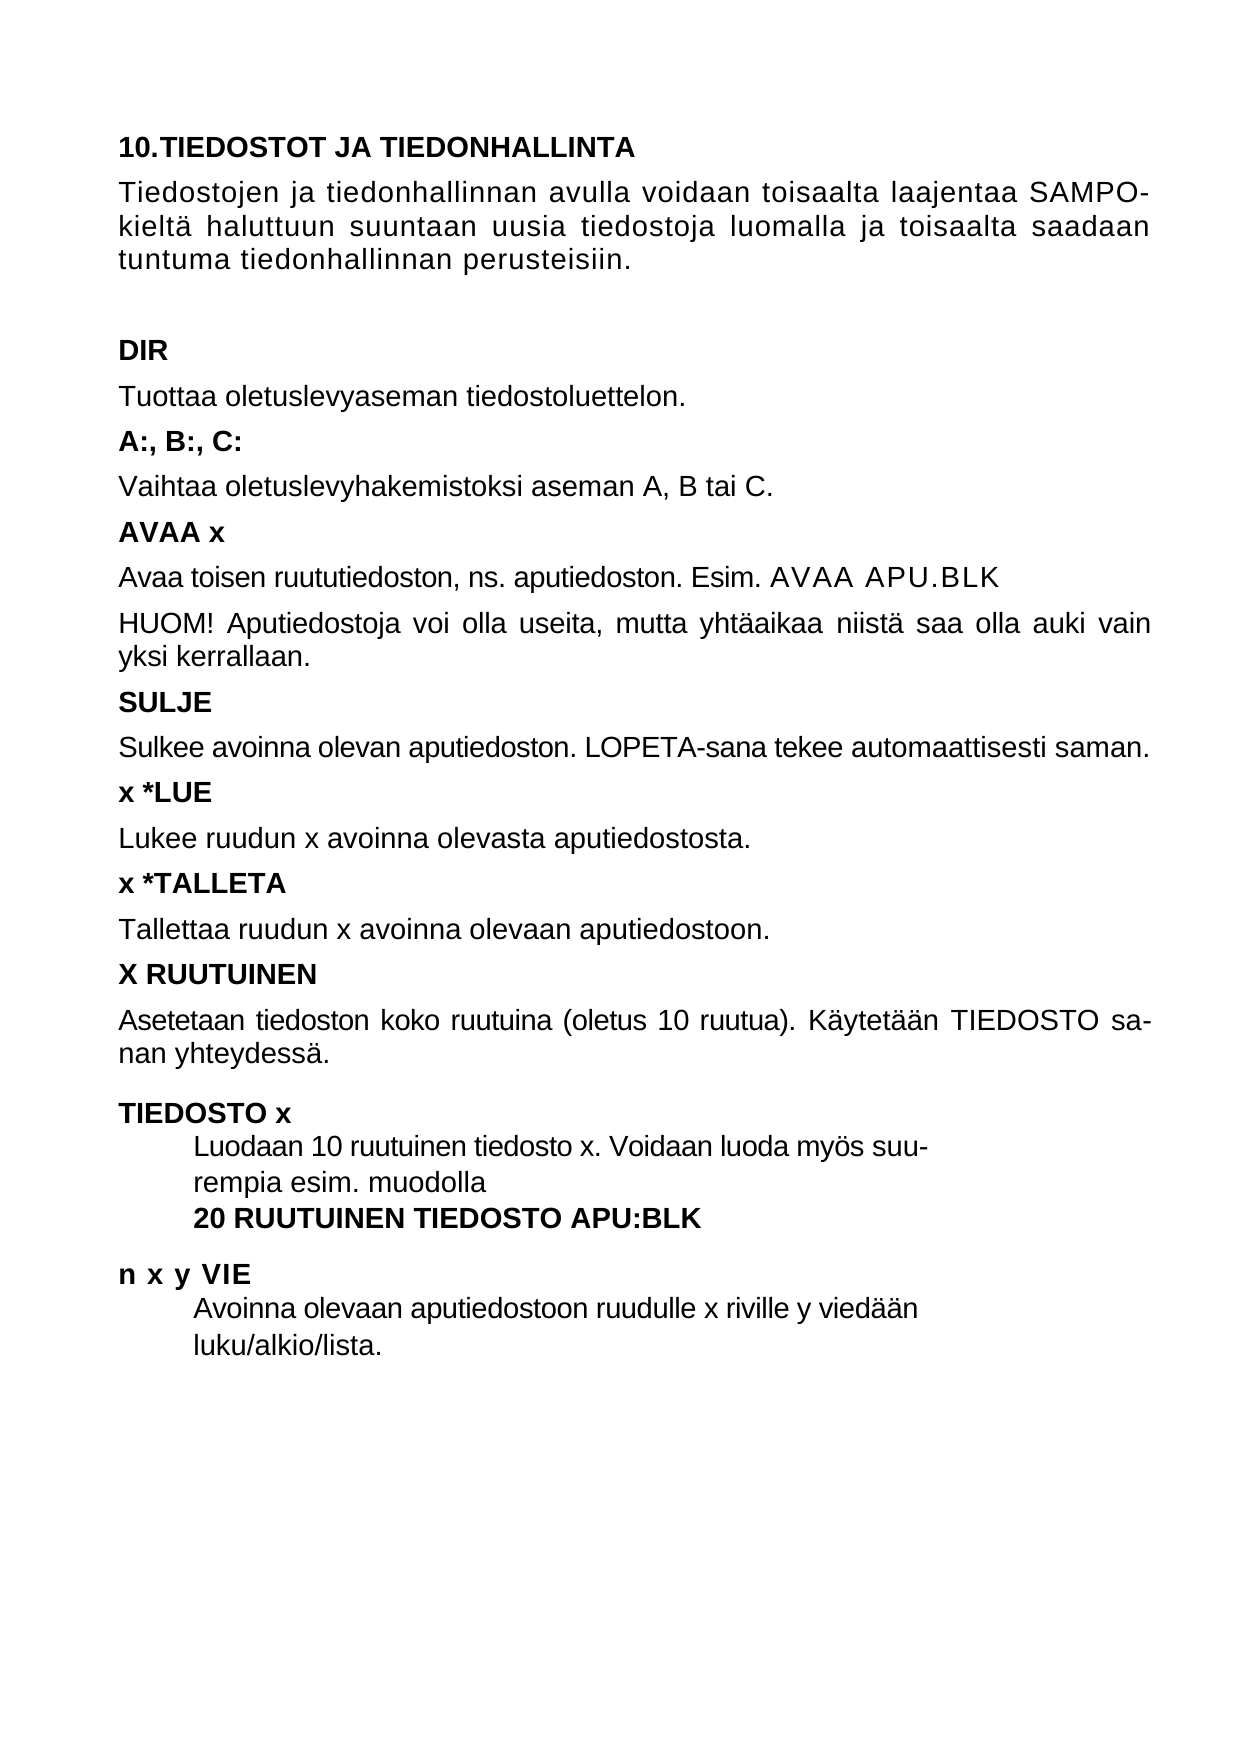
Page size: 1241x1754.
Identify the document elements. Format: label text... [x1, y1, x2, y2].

text SULJE [118, 685, 1152, 718]
text n x y VIE [118, 1257, 1152, 1291]
text x *LUE [118, 776, 1152, 809]
text 20 RUUTUINEN TIEDOSTO APU:BLK [193, 1206, 1152, 1234]
text Avaa toisen ruututiedoston, ns. aputiedoston. Esim. AVAA APU.BLK [118, 560, 1152, 594]
subtitle TIEDOSTOT JA TIEDONHALLINTA [118, 130, 1152, 163]
text Tallettaa ruudun x avoinna olevaan aputiedostoon. [118, 912, 1152, 945]
text Vaihtaa oletuslevyhakemistoksi aseman A, B tai C. [118, 469, 1152, 503]
text X RUUTUINEN [118, 957, 1152, 991]
text Sulkee avoinna olevan aputiedoston. LOPETA-sana tekee automaattisesti saman. [118, 730, 1152, 764]
text Avoinna olevaan aputiedostoon ruudulle x riville y viedään luku/alkio/lista. [193, 1291, 1002, 1362]
text Tiedostojen ja tiedonhallinnan avulla voidaan toisaalta laajentaa SAMPO-kieltä haluttuun suuntaan uusia tiedostoja luomalla ja toisaalta saadaan tuntuma tiedonhallinnan perusteisiin. [118, 175, 1152, 276]
text TIEDOSTO x [118, 1102, 1152, 1129]
text Tuottaa oletuslevyaseman tiedostoluettelon. [118, 379, 1152, 412]
text Lukee ruudun x avoinna olevasta aputiedostosta. [118, 821, 1152, 854]
text DIR [118, 333, 1152, 367]
text AVAA x [118, 515, 1152, 548]
text A:, B:, C: [118, 424, 1152, 458]
text x *TALLETA [118, 866, 1152, 900]
text Asetetaan tiedoston koko ruutuina (oletus 10 ruutua). Käytetään TIEDOSTO sa­nan yhteydessä. [118, 1003, 1152, 1070]
text Luodaan 10 ruutuinen tiedosto x. Voidaan luoda myös suu­rempia esim. muodolla [193, 1129, 964, 1199]
text HUOM! Aputiedostoja voi olla useita, mutta yhtäaikaa niistä saa olla auki vain yksi kerrallaan. [118, 606, 1152, 673]
